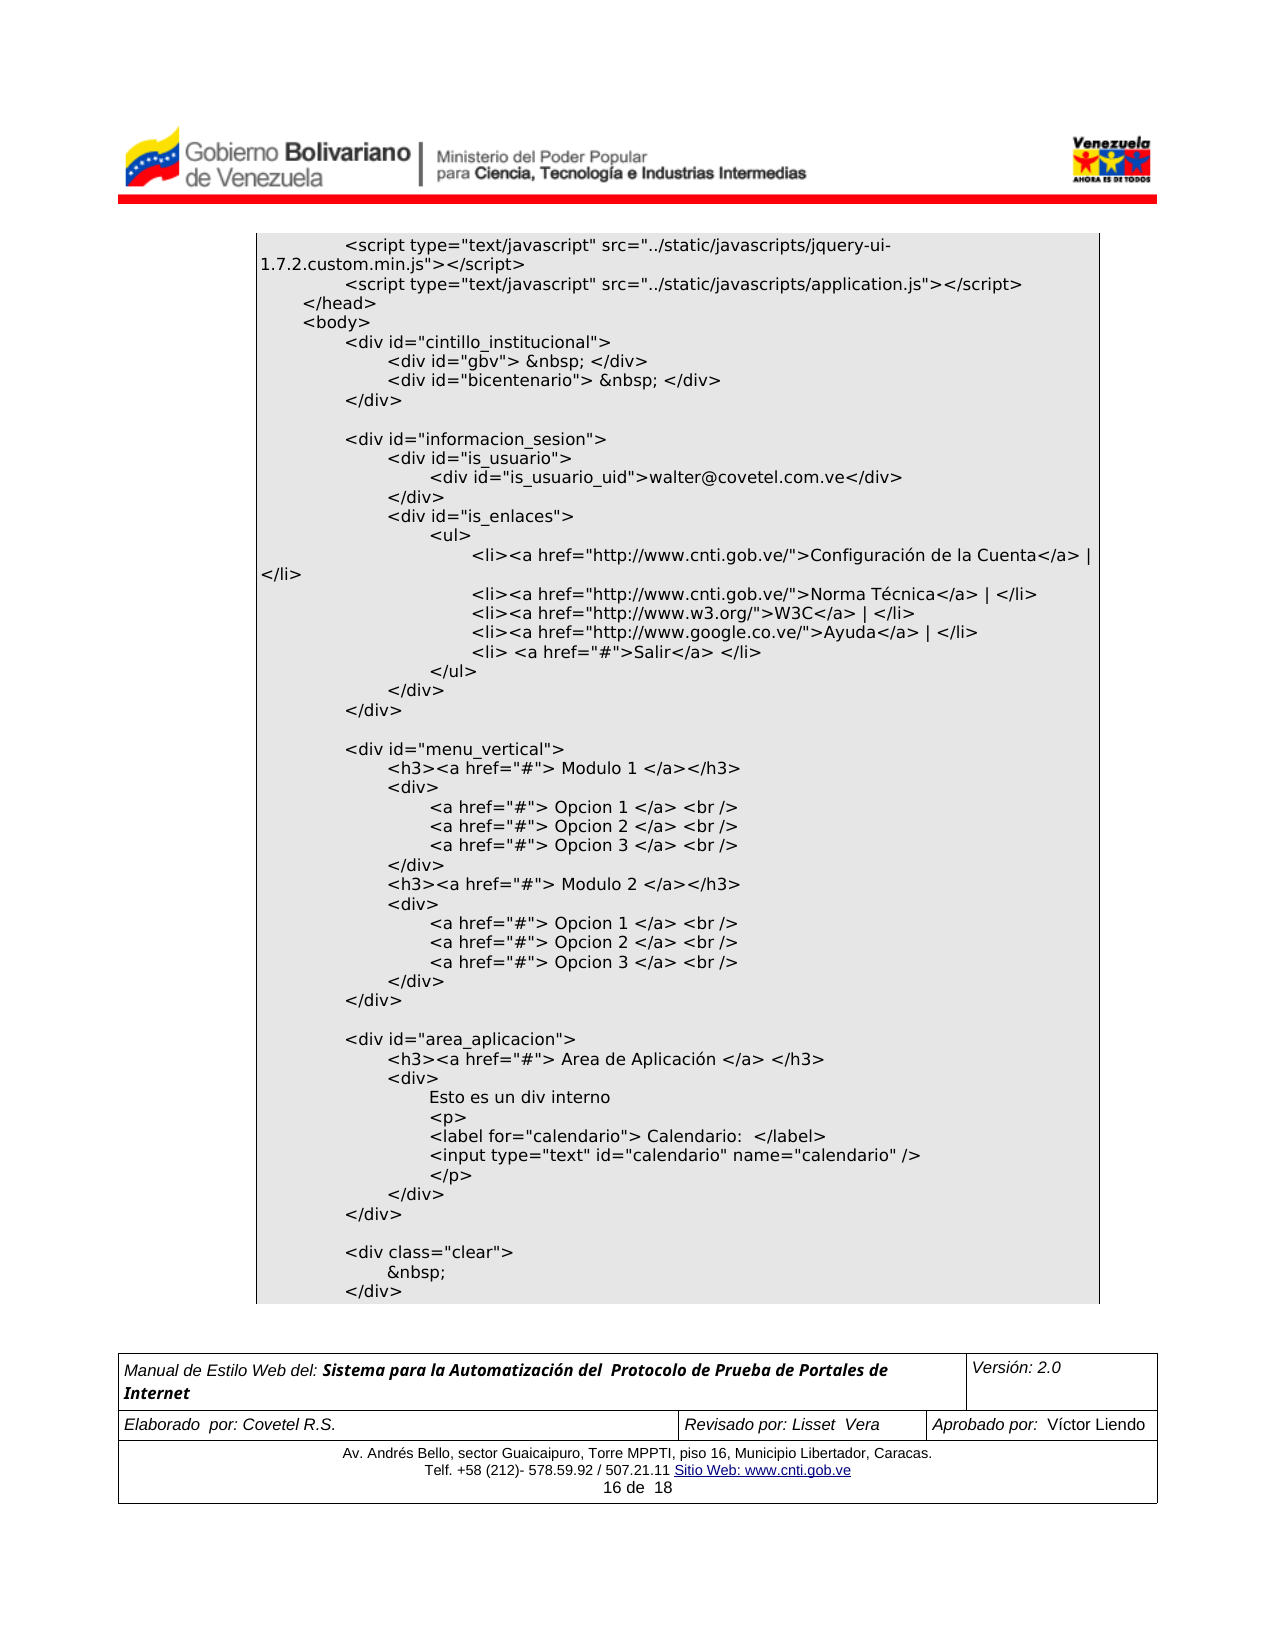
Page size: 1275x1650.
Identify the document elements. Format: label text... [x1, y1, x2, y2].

text <div id="cintillo_institucional"> [257, 333, 1099, 352]
text </div> [257, 991, 1099, 1011]
text <div id="informacion_sesion"> [257, 429, 1099, 449]
text <label for="calendario"> Calendario: </label> [257, 1127, 1099, 1146]
text </ul> [257, 662, 1099, 681]
text </head> [257, 294, 1099, 313]
text <a href="#"> Opcion 3 </a> <br /> [257, 953, 1099, 972]
text <body> [257, 313, 1099, 333]
text </div> [257, 488, 1099, 507]
text <script type="text/javascript" src="../static/javascripts/jquery-ui-1.7.2.custom.min.js"></script> [257, 233, 1099, 274]
text </div> [257, 1185, 1099, 1204]
text <div> [257, 778, 1099, 798]
text <div> [257, 1069, 1099, 1088]
text </div> [257, 701, 1099, 720]
text Esto es un div interno [257, 1088, 1099, 1108]
text <li> <a href="#">Salir</a> </li> [257, 643, 1099, 662]
text <a href="#"> Opcion 3 </a> <br /> [257, 836, 1099, 856]
text <div> [257, 894, 1099, 914]
text </div> [257, 1204, 1099, 1224]
text </div> [257, 856, 1099, 875]
text <li><a href="http://www.cnti.gob.ve/">Norma Técnica</a> | </li> [257, 584, 1099, 604]
text <div id="gbv"> &nbsp; </div> [257, 352, 1099, 371]
text <a href="#"> Opcion 2 </a> <br /> [257, 933, 1099, 953]
text <div class="clear"> [257, 1243, 1099, 1263]
text <div id="menu_vertical"> [257, 739, 1099, 759]
text <h3><a href="#"> Modulo 2 </a></h3> [257, 875, 1099, 894]
text <div id="is_enlaces"> [257, 507, 1099, 526]
text <p> [257, 1108, 1099, 1127]
text <h3><a href="#"> Area de Aplicación </a> </h3> [257, 1049, 1099, 1069]
text <li><a href="http://www.w3.org/">W3C</a> | </li> [257, 604, 1099, 623]
text <div id="is_usuario"> [257, 449, 1099, 468]
text <div id="bicentenario"> &nbsp; </div> [257, 371, 1099, 391]
text &nbsp; [257, 1263, 1099, 1282]
text <li><a href="http://www.google.co.ve/">Ayuda</a> | </li> [257, 623, 1099, 643]
text <a href="#"> Opcion 1 </a> <br /> [257, 798, 1099, 817]
text </div> [257, 391, 1099, 410]
text <li><a href="http://www.cnti.gob.ve/">Configuración de la Cuenta</a> | </li> [257, 546, 1099, 584]
text </div> [257, 681, 1099, 701]
text <a href="#"> Opcion 2 </a> <br /> [257, 817, 1099, 836]
text <div id="area_aplicacion"> [257, 1030, 1099, 1049]
text <div id="is_usuario_uid">walter@covetel.com.ve</div> [257, 468, 1099, 488]
text <h3><a href="#"> Modulo 1 </a></h3> [257, 759, 1099, 778]
text </p> [257, 1166, 1099, 1185]
text </div> [257, 972, 1099, 991]
text <script type="text/javascript" src="../static/javascripts/application.js"></script> [257, 274, 1099, 294]
text <ul> [257, 526, 1099, 546]
text <input type="text" id="calendario" name="calendario" /> [257, 1146, 1099, 1166]
text <a href="#"> Opcion 1 </a> <br /> [257, 914, 1099, 933]
picture [118, 118, 1157, 204]
text </div> [257, 1282, 1099, 1304]
